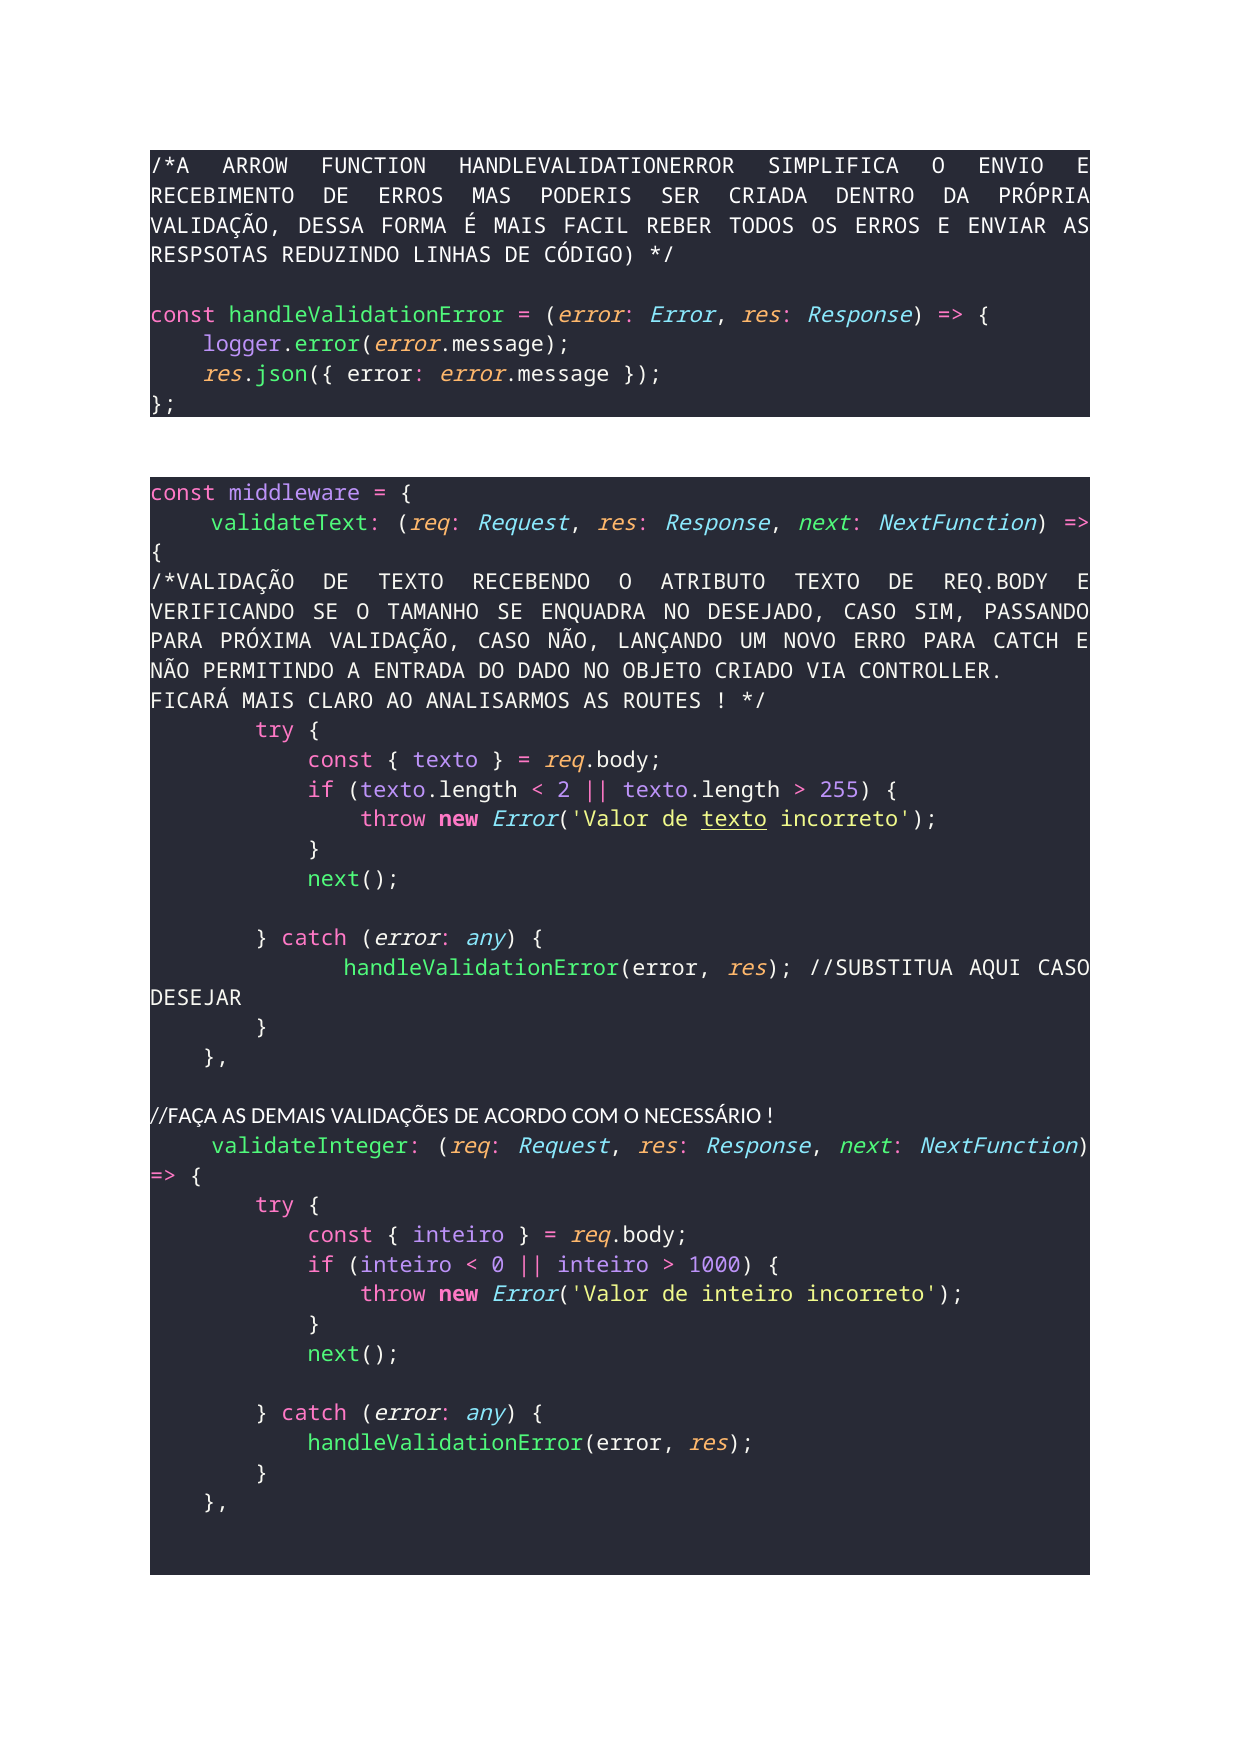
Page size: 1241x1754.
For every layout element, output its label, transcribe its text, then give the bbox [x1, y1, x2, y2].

text } catch (error: any) { [150, 1397, 1090, 1427]
text try { [150, 1189, 1090, 1219]
text /*VALIDAÇÃO DE TEXTO RECEBENDO O ATRIBUTO TEXTO DE REQ.BODY E VERIFICANDO SE O TAMANHO SE ENQUADRA NO DESEJADO, CASO SIM, PASSANDO PARA PRÓXIMA VALIDAÇÃO, CASO NÃO, LANÇANDO UM NOVO ERRO PARA CATCH E NÃO PERMITINDO A ENTRADA DO DADO NO OBJETO CRIADO VIA CONTROLLER. [150, 566, 1090, 684]
text try { [150, 714, 1090, 744]
text /*A ARROW FUNCTION HANDLEVALIDATIONERROR SIMPLIFICA O ENVIO E RECEBIMENTO DE ERROS MAS PODERIS SER CRIADA DENTRO DA PRÓPRIA VALIDAÇÃO, DESSA FORMA É MAIS FACIL REBER TODOS OS ERROS E ENVIAR AS RESPSOTAS REDUZINDO LINHAS DE CÓDIGO) */ [150, 150, 1090, 269]
text const handleValidationError = (error: Error, res: Response) => { [150, 298, 1090, 328]
text }, [150, 1486, 1090, 1516]
text } [150, 1456, 1090, 1486]
text if (inteiro < 0 || inteiro > 1000) { [150, 1248, 1090, 1278]
text } [150, 1308, 1090, 1337]
text const { inteiro } = req.body; [150, 1219, 1090, 1248]
text }, [150, 1041, 1090, 1070]
text handleValidationError(error, res); //SUBSTITUA AQUI CASO DESEJAR [150, 952, 1090, 1011]
text const middleware = { [150, 477, 1090, 506]
text validateText: (req: Request, res: Response, next: NextFunction) => { [150, 506, 1090, 566]
text FICARÁ MAIS CLARO AO ANALISARMOS AS ROUTES ! */ [150, 684, 1090, 714]
text next(); [150, 862, 1090, 892]
text if (texto.length < 2 || texto.length > 255) { [150, 773, 1090, 803]
text handleValidationError(error, res); [150, 1427, 1090, 1456]
text } catch (error: any) { [150, 922, 1090, 952]
text next(); [150, 1337, 1090, 1367]
text throw new Error('Valor de texto incorreto'); [150, 803, 1090, 833]
text //FAÇA AS DEMAIS VALIDAÇÕES DE ACORDO COM O NECESSÁRIO ! [150, 1100, 1090, 1130]
text }; [150, 387, 1090, 417]
text validateInteger: (req: Request, res: Response, next: NextFunction) => { [150, 1130, 1090, 1189]
text } [150, 833, 1090, 862]
text const { texto } = req.body; [150, 744, 1090, 773]
text } [150, 1011, 1090, 1041]
text res.json({ error: error.message }); [150, 358, 1090, 387]
text logger.error(error.message); [150, 328, 1090, 358]
text throw new Error('Valor de inteiro incorreto'); [150, 1278, 1090, 1308]
